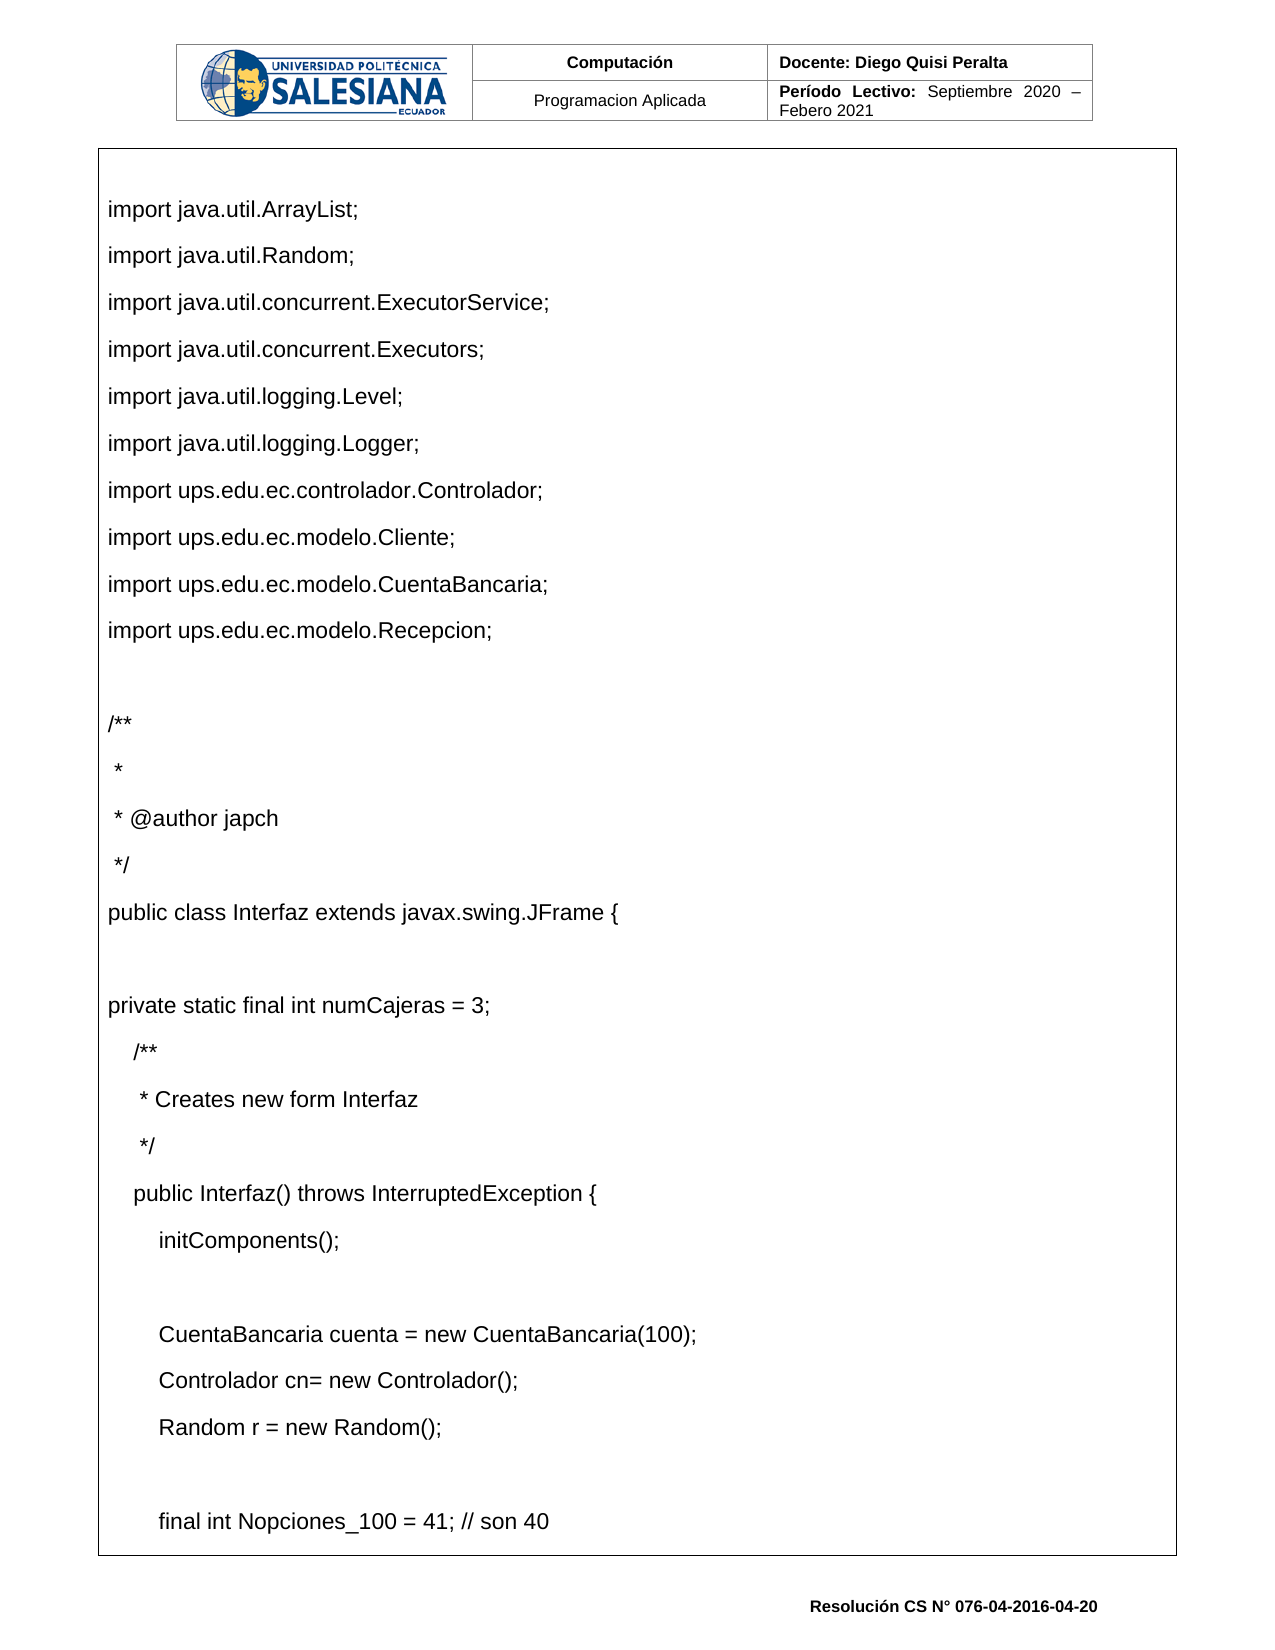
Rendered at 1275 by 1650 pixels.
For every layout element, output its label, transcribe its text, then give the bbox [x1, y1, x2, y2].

table_cell import java.util.ArrayList; import java.util.Random; import java.util.concurrent.ExecutorService; import java.util.concurrent.Executors; import java.util.logging.Level; import java.util.logging.Logger; import ups.edu.ec.controlador.Controlador; import ups.edu.ec.modelo.Cliente; import ups.edu.ec.modelo.CuentaBancaria; import ups.edu.ec.modelo.Recepcion; /** * * @author japch */ public class Interfaz extends javax.swing.JFrame { private static final int numCajeras = 3; /** * Creates new form Interfaz */ public Interfaz() throws InterruptedException { initComponents(); CuentaBancaria cuenta = new CuentaBancaria(100); Controlador cn= new Controlador(); Random r = new Random(); final int Nopciones_100 = 41; // son 40 [99, 149, 1176, 1555]
